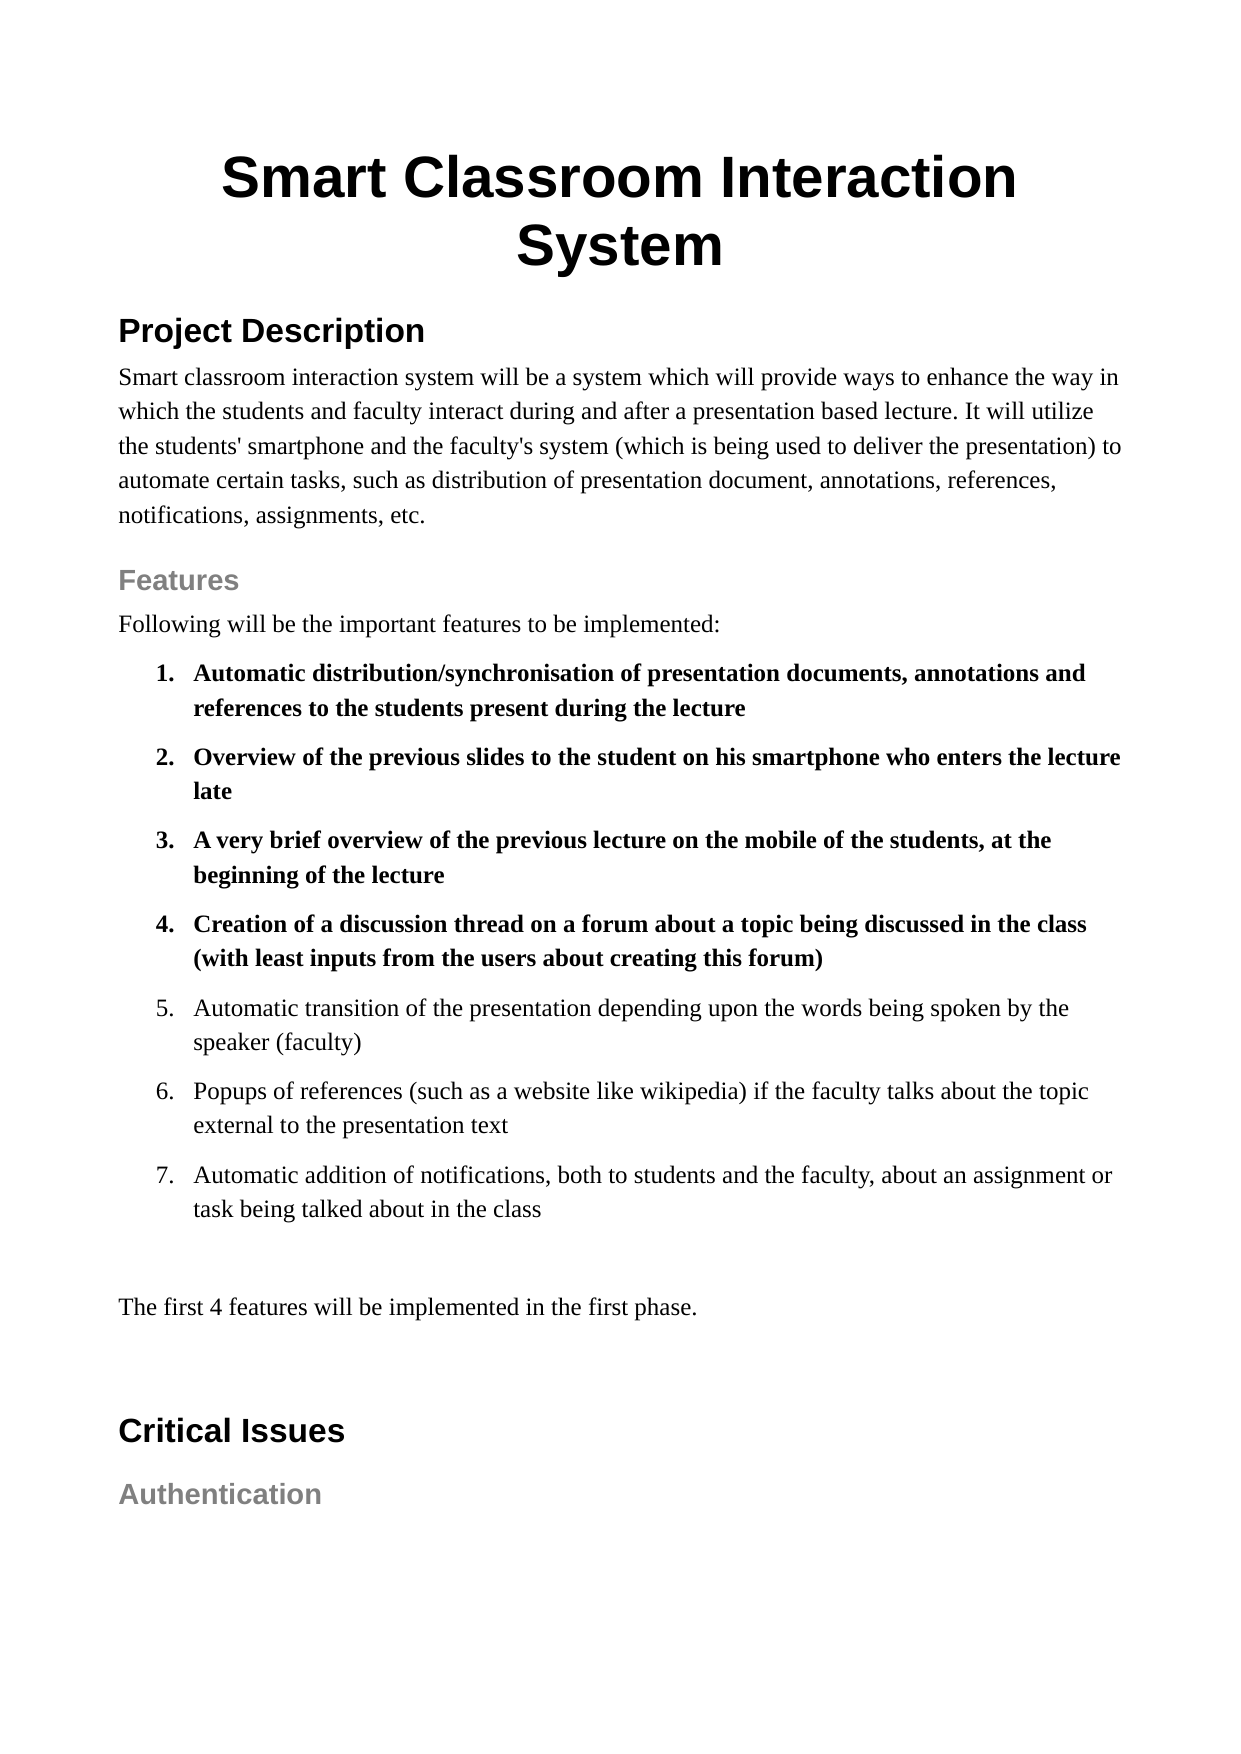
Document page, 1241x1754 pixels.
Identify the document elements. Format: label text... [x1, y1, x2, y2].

list Automatic distribution/synchronisation of presentation documents, annotations and references to the students present during the lecture [156, 658, 1122, 722]
list Popups of references (such as a website like wikipedia) if the faculty talks about the topic external to the presentation text [156, 1076, 1122, 1139]
text Following will be the important features to be implemented: [118, 609, 1122, 638]
subtitle Authentication [118, 1477, 1122, 1511]
list Overview of the previous slides to the student on his smartphone who enters the lecture late [156, 742, 1122, 805]
subtitle Critical Issues [118, 1411, 1122, 1450]
list Creation of a discussion thread on a forum about a topic being discussed in the class (with least inputs from the users about creating this forum) [156, 909, 1122, 972]
subtitle Features [118, 563, 1122, 597]
list Automatic transition of the presentation depending upon the words being spoken by the speaker (faculty) [156, 993, 1122, 1056]
text Smart classroom interaction system will be a system which will provide ways to enhance the way in which the students and faculty interact during and after a presentation based lecture. It will utilize the students' smartphone and the faculty's system (which is being used to deliver the presentation) to automate certain tasks, such as distribution of presentation document, annotations, references, notifications, assignments, etc. [118, 362, 1122, 528]
text The first 4 features will be implemented in the first phase. [118, 1292, 1122, 1321]
list Automatic addition of notifications, both to students and the faculty, about an assignment or task being talked about in the class [156, 1160, 1122, 1223]
title Smart Classroom Interaction System [118, 143, 1122, 277]
subtitle Project Description [118, 311, 1122, 349]
list A very brief overview of the previous lecture on the mobile of the students, at the beginning of the lecture [156, 826, 1122, 889]
